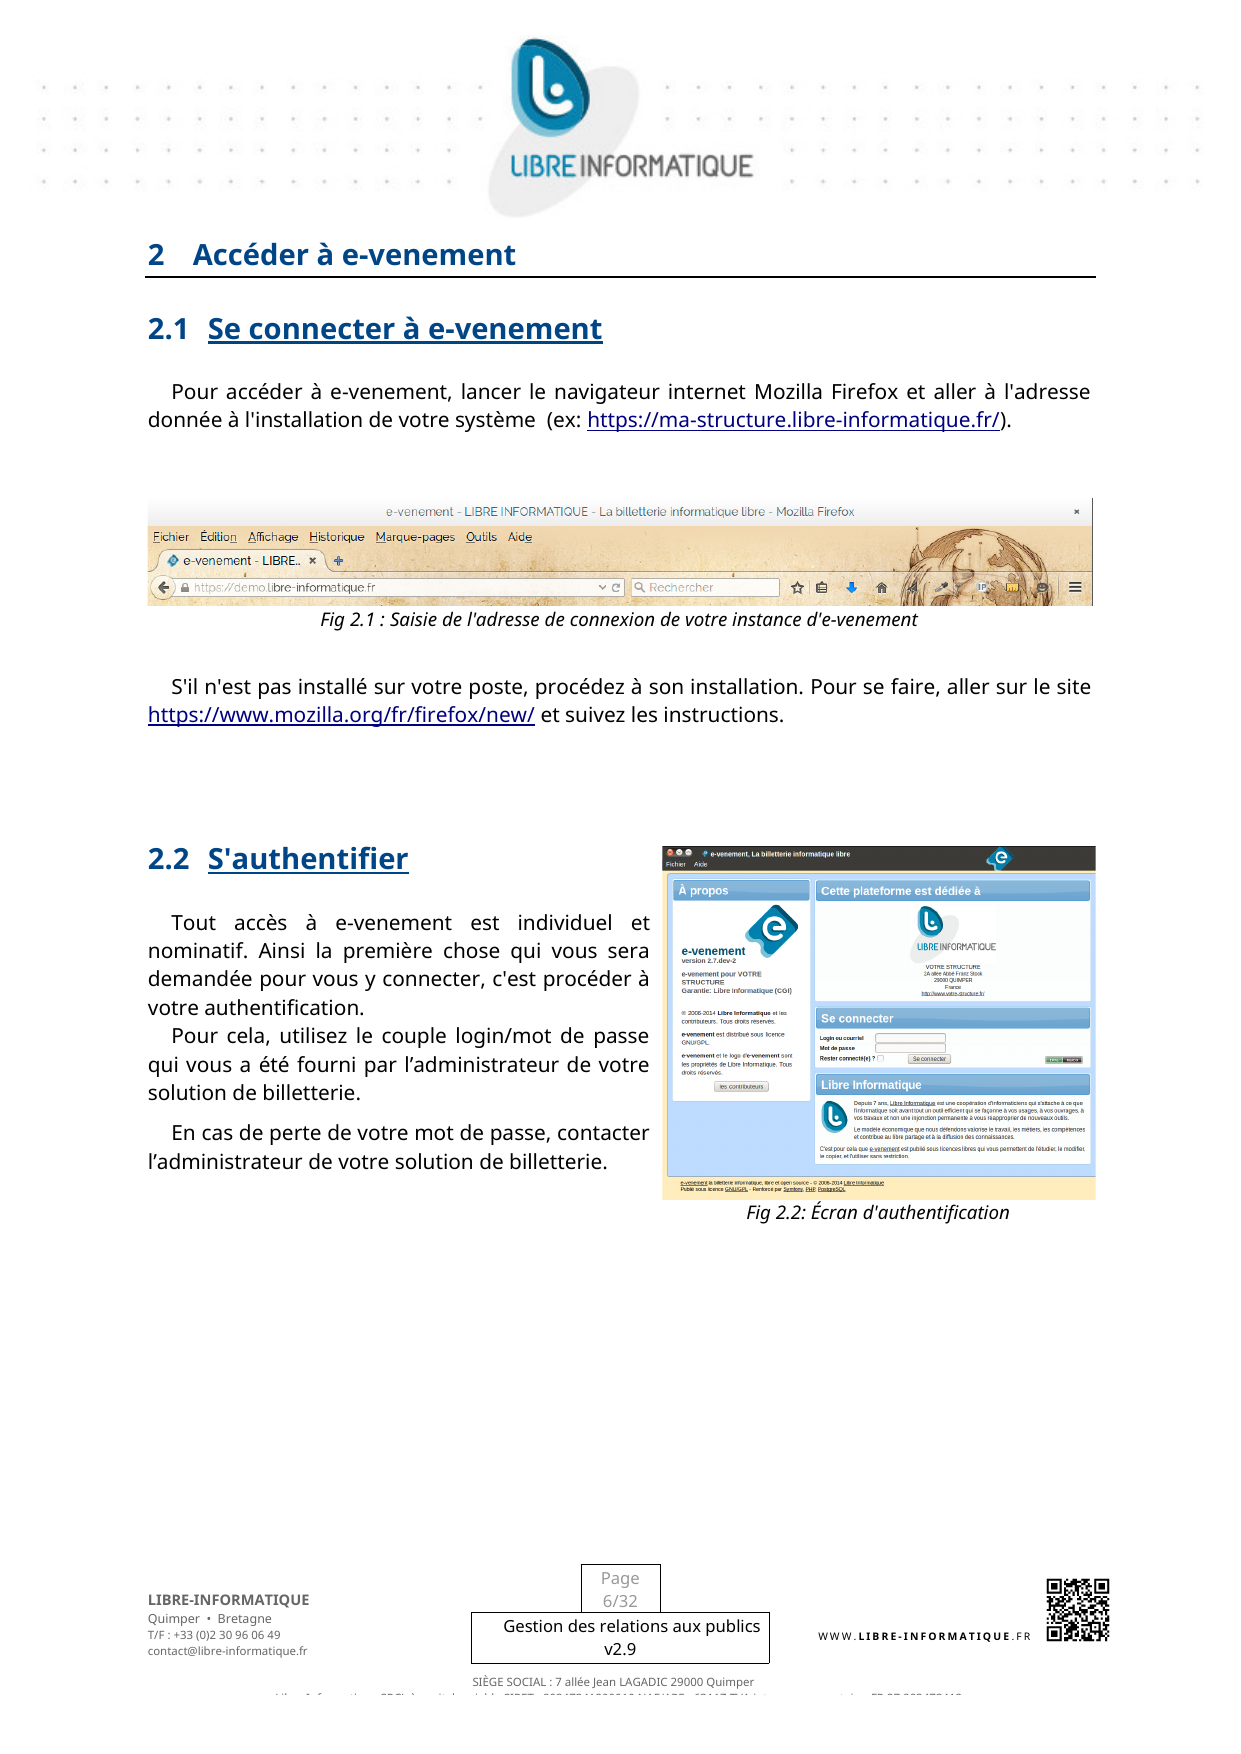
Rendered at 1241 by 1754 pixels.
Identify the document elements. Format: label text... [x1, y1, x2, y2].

picture [147, 498, 1093, 606]
text Fig 2.2: Écran d'authentification [662, 1200, 1096, 1225]
picture [27, 35, 1213, 220]
picture [662, 846, 1096, 1200]
text En cas de perte de votre mot de passe, contacter l’administrateur de votre solution de billetterie. [148, 1118, 662, 1175]
subtitle Se connecter à e-venement [148, 308, 1093, 348]
subtitle Accéder à e-venement [145, 231, 1096, 276]
subtitle S'authentifier [148, 834, 1096, 878]
picture [1036, 1568, 1120, 1652]
text Tout accès à e-venement est individuel et nominatif. Ainsi la première chose qui vous sera demandée pour vous y connecter, c'est procéder à votre authentification. [148, 908, 662, 1021]
text S'il n'est pas installé sur votre poste, procédez à son installation. Pour se faire, aller sur le site https://www.mozilla.org/fr/firefox/new/ et suivez les instructions. [148, 672, 1093, 729]
text Fig 2.1 : Saisie de l'adresse de connexion de votre instance d'e-venement [148, 606, 1093, 632]
text Pour accéder à e-venement, lancer le navigateur internet Mozilla Firefox et aller à l'adresse donnée à l'installation de votre système (ex: https://ma-structure.libre-informatique.fr/). [148, 377, 1093, 434]
text Pour cela, utilisez le couple login/mot de passe qui vous a été fourni par l’administrateur de votre solution de billetterie. [148, 1021, 662, 1107]
